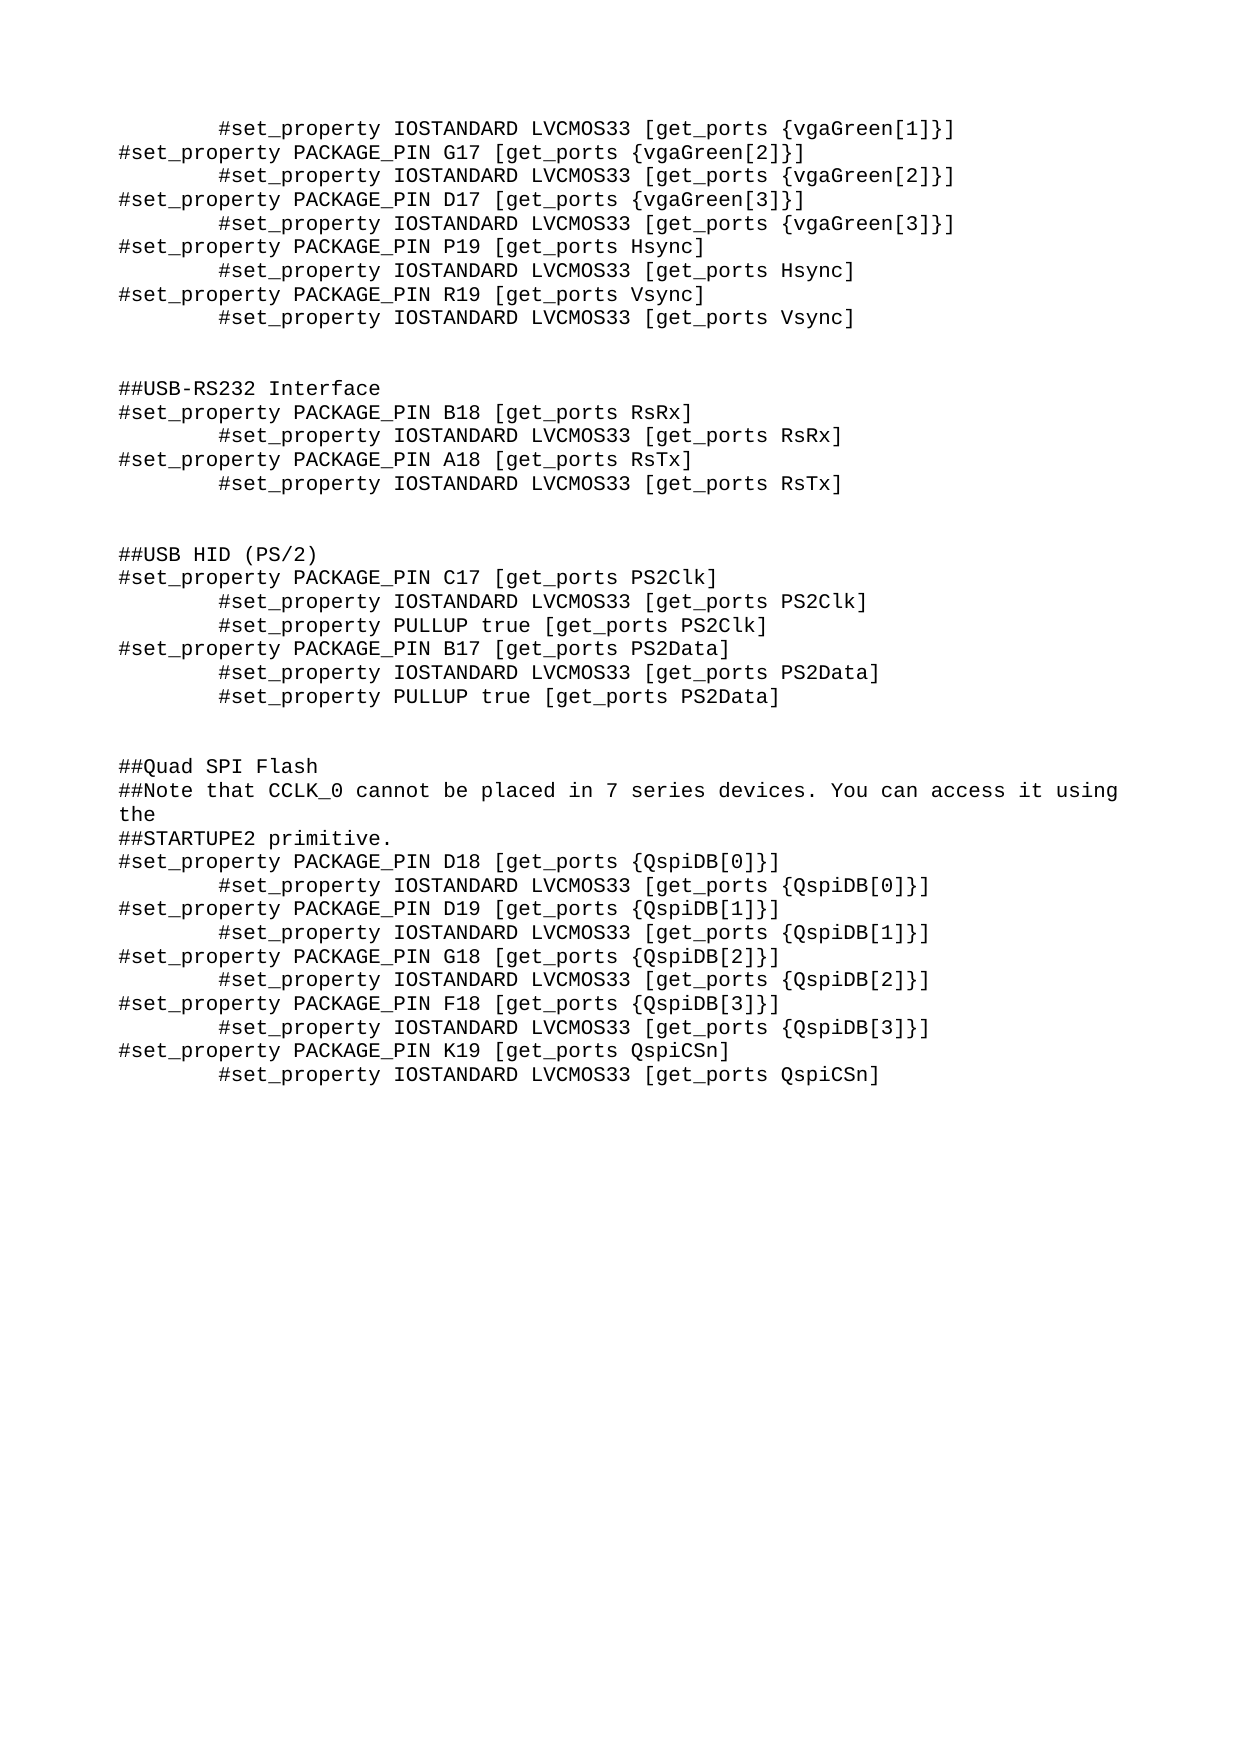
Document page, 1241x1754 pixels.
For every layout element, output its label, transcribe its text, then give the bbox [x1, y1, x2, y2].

text #set_property IOSTANDARD LVCMOS33 [get_ports {QspiDB[1]}] [118, 922, 1122, 946]
text #set_property PACKAGE_PIN G18 [get_ports {QspiDB[2]}] [118, 946, 1122, 969]
text #set_property PULLUP true [get_ports PS2Clk] [118, 615, 1122, 638]
text #set_property IOSTANDARD LVCMOS33 [get_ports RsRx] [118, 426, 1122, 449]
text ##Quad SPI Flash [118, 757, 1122, 780]
text #set_property IOSTANDARD LVCMOS33 [get_ports {vgaGreen[1]}] [118, 118, 1122, 142]
text #set_property PACKAGE_PIN D18 [get_ports {QspiDB[0]}] [118, 851, 1122, 875]
text #set_property PACKAGE_PIN D17 [get_ports {vgaGreen[3]}] [118, 189, 1122, 213]
text #set_property IOSTANDARD LVCMOS33 [get_ports PS2Clk] [118, 591, 1122, 615]
text #set_property PACKAGE_PIN K19 [get_ports QspiCSn] [118, 1040, 1122, 1064]
text #set_property PACKAGE_PIN P19 [get_ports Hsync] [118, 236, 1122, 260]
text #set_property IOSTANDARD LVCMOS33 [get_ports {QspiDB[2]}] [118, 969, 1122, 993]
text #set_property IOSTANDARD LVCMOS33 [get_ports Hsync] [118, 260, 1122, 284]
text #set_property PACKAGE_PIN D19 [get_ports {QspiDB[1]}] [118, 898, 1122, 922]
text #set_property IOSTANDARD LVCMOS33 [get_ports QspiCSn] [118, 1064, 1122, 1088]
text ##USB HID (PS/2) [118, 544, 1122, 567]
text #set_property PACKAGE_PIN B17 [get_ports PS2Data] [118, 638, 1122, 662]
text #set_property IOSTANDARD LVCMOS33 [get_ports {QspiDB[3]}] [118, 1017, 1122, 1040]
text #set_property IOSTANDARD LVCMOS33 [get_ports Vsync] [118, 307, 1122, 331]
text #set_property PACKAGE_PIN G17 [get_ports {vgaGreen[2]}] [118, 142, 1122, 165]
text ##STARTUPE2 primitive. [118, 827, 1122, 851]
text #set_property PACKAGE_PIN R19 [get_ports Vsync] [118, 284, 1122, 307]
text ##USB-RS232 Interface [118, 378, 1122, 402]
text #set_property PACKAGE_PIN C17 [get_ports PS2Clk] [118, 567, 1122, 591]
text #set_property PULLUP true [get_ports PS2Data] [118, 686, 1122, 709]
text #set_property IOSTANDARD LVCMOS33 [get_ports {QspiDB[0]}] [118, 875, 1122, 898]
text #set_property IOSTANDARD LVCMOS33 [get_ports PS2Data] [118, 662, 1122, 686]
text #set_property IOSTANDARD LVCMOS33 [get_ports RsTx] [118, 473, 1122, 496]
text #set_property IOSTANDARD LVCMOS33 [get_ports {vgaGreen[3]}] [118, 213, 1122, 236]
text #set_property PACKAGE_PIN B18 [get_ports RsRx] [118, 402, 1122, 426]
text #set_property IOSTANDARD LVCMOS33 [get_ports {vgaGreen[2]}] [118, 165, 1122, 189]
text #set_property PACKAGE_PIN F18 [get_ports {QspiDB[3]}] [118, 993, 1122, 1017]
text #set_property PACKAGE_PIN A18 [get_ports RsTx] [118, 449, 1122, 473]
text ##Note that CCLK_0 cannot be placed in 7 series devices. You can access it using the [118, 780, 1122, 827]
